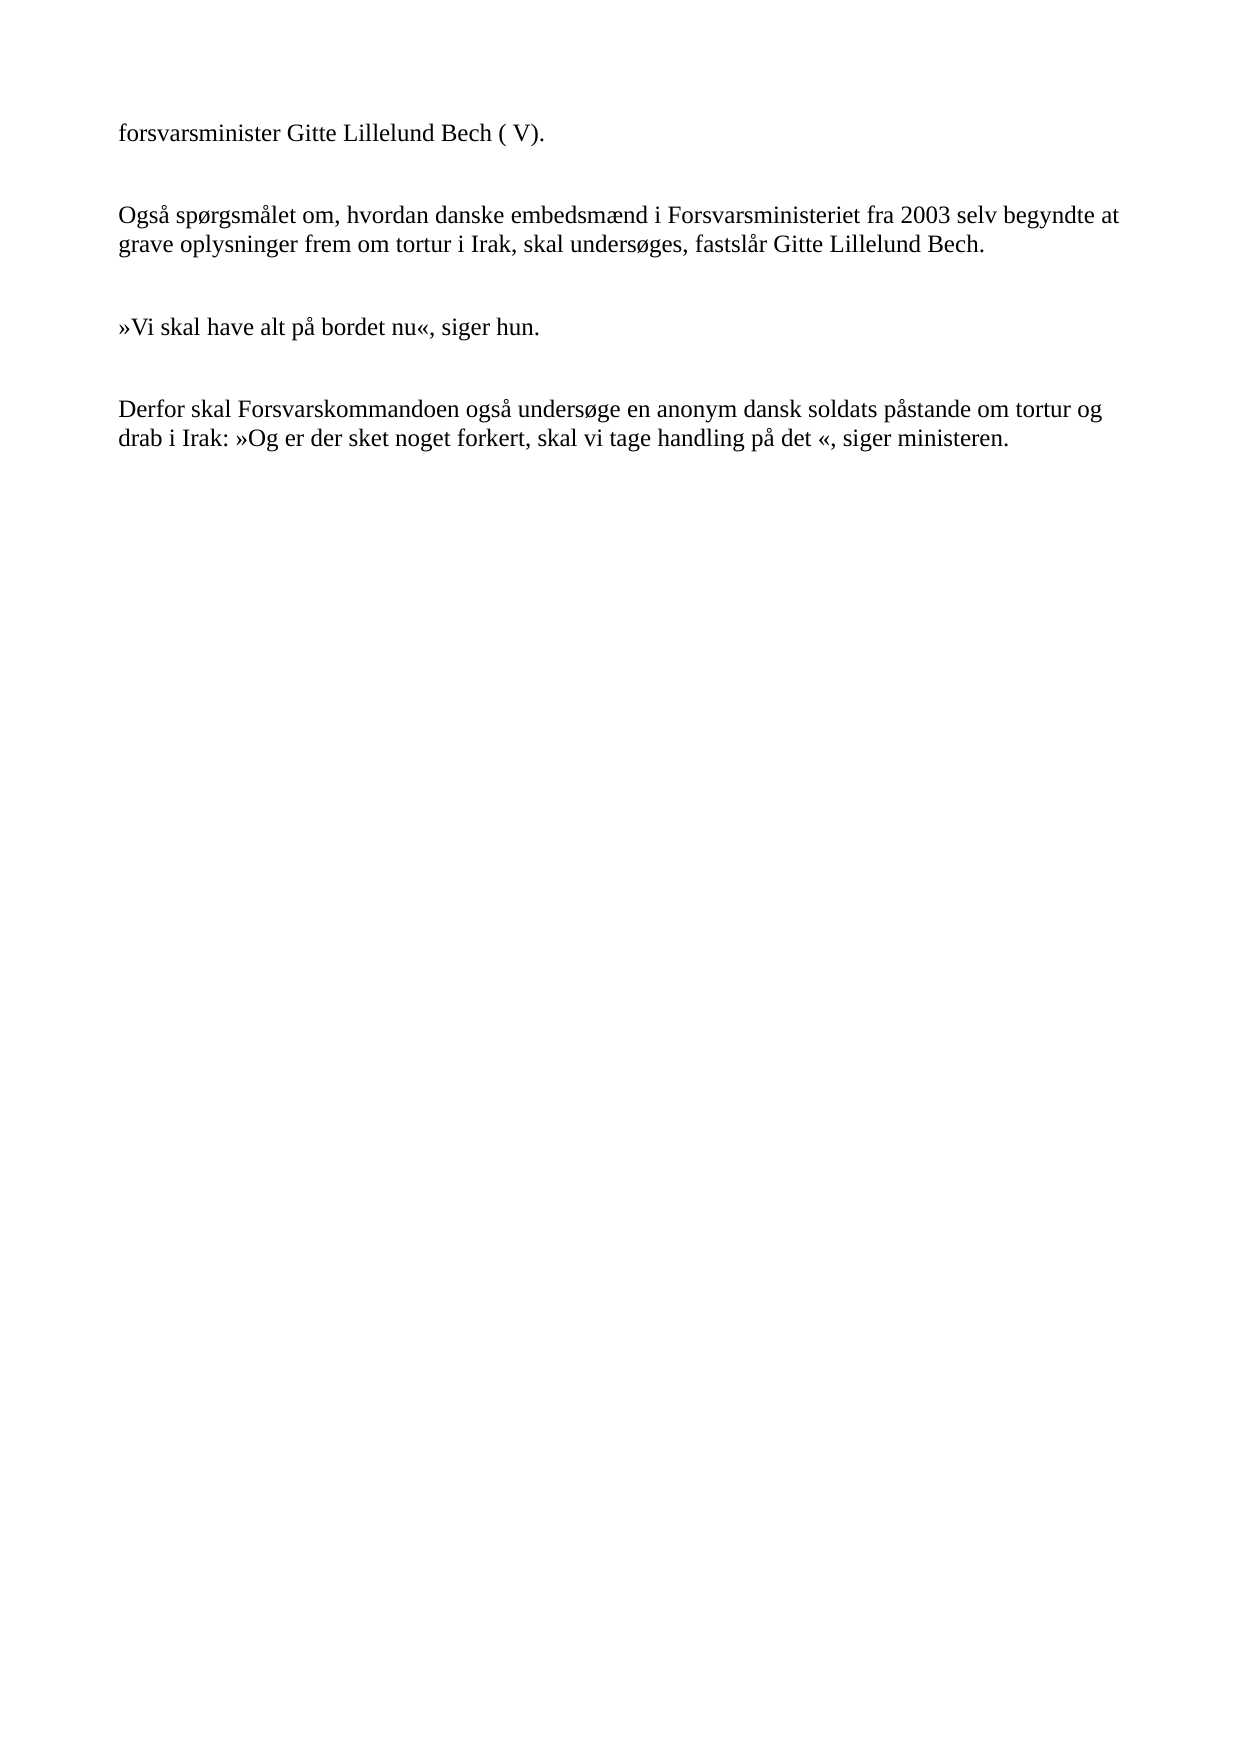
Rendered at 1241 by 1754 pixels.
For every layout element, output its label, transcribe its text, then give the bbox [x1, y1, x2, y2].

text Også spørgsmålet om, hvordan danske embedsmænd i Forsvarsministeriet fra 2003 selv begyndte at grave oplysninger frem om tortur i Irak, skal undersøges, fastslår Gitte Lillelund Bech. [118, 201, 1122, 258]
text forsvarsminister Gitte Lillelund Bech ( V). [118, 118, 1122, 147]
text »Vi skal have alt på bordet nu«, siger hun. [118, 312, 1122, 341]
text Derfor skal Forsvarskommandoen også undersøge en anonym dansk soldats påstande om tortur og drab i Irak: »Og er der sket noget forkert, skal vi tage handling på det «, siger ministeren. [118, 394, 1122, 452]
